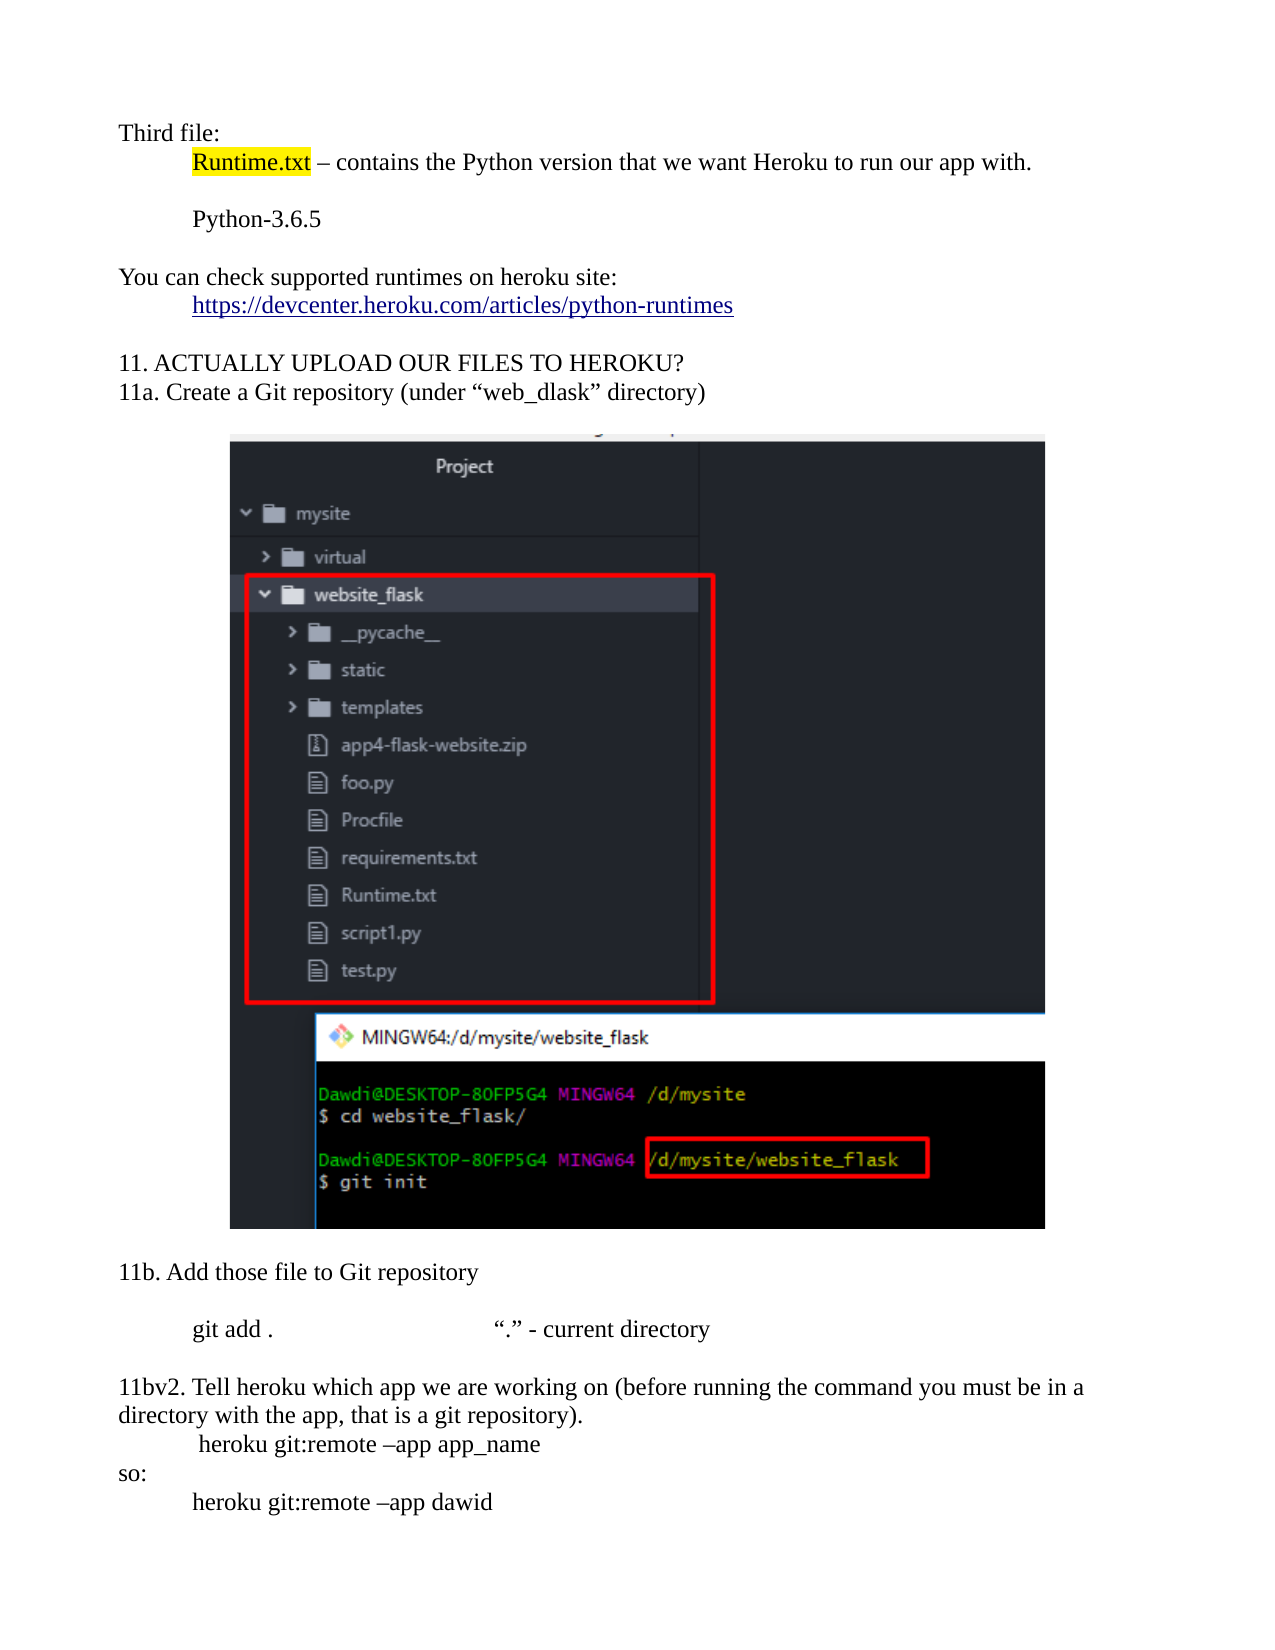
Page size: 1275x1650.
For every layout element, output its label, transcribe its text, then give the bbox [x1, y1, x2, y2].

text 11a. Create a Git repository (under “web_dlask” directory) [118, 377, 1157, 406]
text https://devcenter.heroku.com/articles/python-runtimes [118, 291, 1157, 319]
text git add . “.” - current directory [118, 1314, 1157, 1343]
text so: [118, 1458, 1157, 1487]
text Third file: [118, 118, 1157, 147]
text 11b. Add those file to Git repository [118, 1257, 1157, 1286]
text 11. ACTUALLY UPLOAD OUR FILES TO HEROKU? [118, 348, 1157, 377]
text Runtime.txt – contains the Python version that we want Heroku to run our app with. [118, 147, 1157, 176]
text 11bv2. Tell heroku which app we are working on (before running the command you must be in a directory with the app, that is a git repository). [118, 1372, 1157, 1429]
picture [229, 434, 1046, 1229]
text heroku git:remote –app dawid [118, 1487, 1157, 1516]
text You can check supported runtimes on heroku site: [118, 262, 1157, 291]
text heroku git:remote –app app_name [118, 1429, 1157, 1458]
text Python-3.6.5 [118, 204, 1157, 233]
